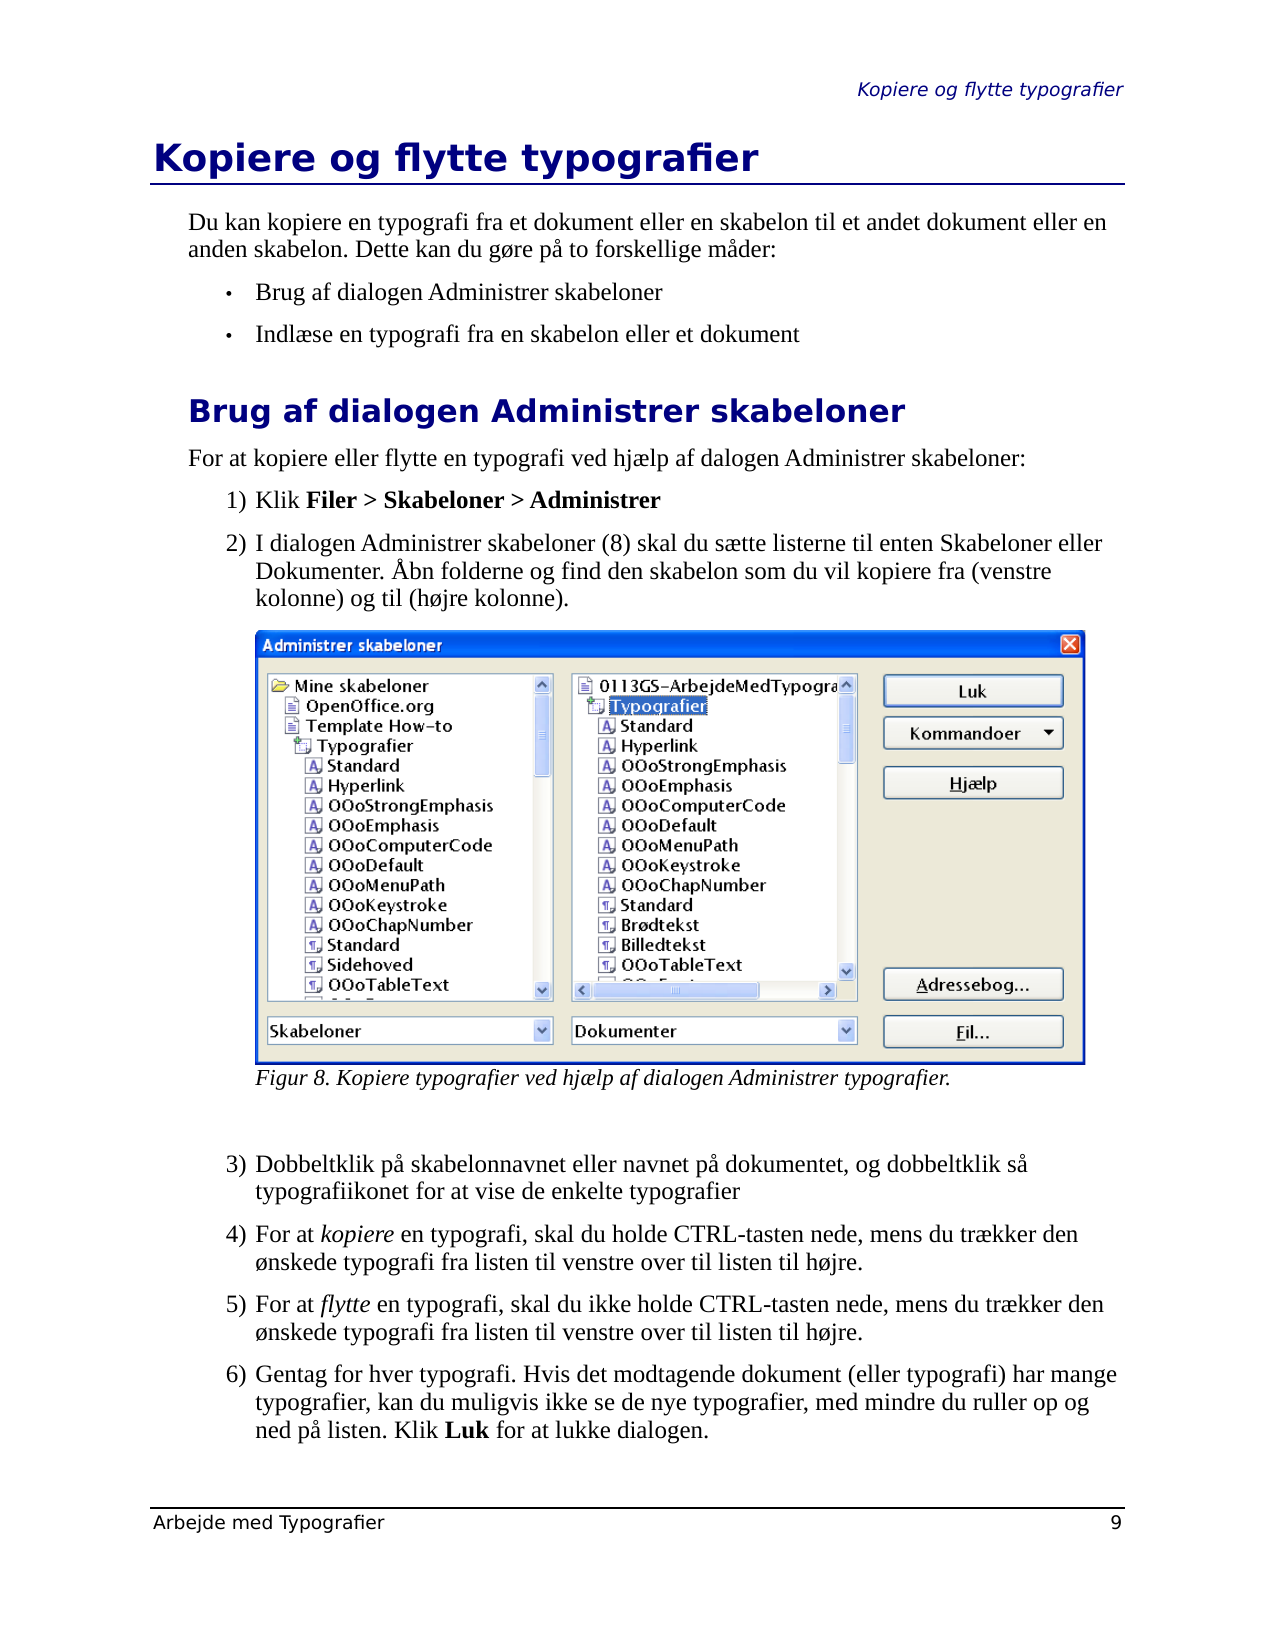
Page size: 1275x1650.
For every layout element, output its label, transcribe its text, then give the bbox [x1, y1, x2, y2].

list I dialogen Administrer skabeloner (Figur 8) skal du sætte listerne til enten Skabeloner eller Dokumenter. Åbn folderne og find den skabelon som du vil kopiere fra (venstre kolonne) og til (højre kolonne). [226, 529, 1125, 1135]
subtitle Brug af dialogen Administrer skabeloner [188, 393, 1125, 429]
list Dobbeltklik på skabelonnavnet eller navnet på dokumentet, og dobbeltklik så typografiikonet for at vise de enkelte typografier [226, 1150, 1125, 1205]
list Klik Filer > Skabeloner > Administrer [226, 487, 1125, 514]
list Brug af dialogen Administrer skabeloner [226, 278, 1125, 306]
list Gentag for hver typografi. Hvis det modtagende dokument (eller typografi) har mange typografier, kan du muligvis ikke se de nye typografier, med mindre du ruller op og ned på listen. Klik Luk for at lukke dialogen. [226, 1360, 1125, 1443]
picture [255, 630, 1086, 1065]
subtitle Kopiere og flytte typografier [150, 134, 1125, 183]
list Figur 8. Kopiere typografier ved hjælp af dialogen Administrer typografier. [255, 1065, 1085, 1090]
list For at kopiere en typografi, skal du holde CTRL-tasten nede, mens du trækker den ønskede typografi fra listen til venstre over til listen til højre. [226, 1220, 1125, 1275]
list For at flytte en typografi, skal du ikke holde CTRL-tasten nede, mens du trækker den ønskede typografi fra listen til venstre over til listen til højre. [226, 1290, 1125, 1346]
list Indlæse en typografi fra en skabelon eller et dokument [226, 321, 1125, 348]
text For at kopiere eller flytte en typografi ved hjælp af dalogen Administrer skabeloner: [188, 444, 1125, 472]
text Du kan kopiere en typografi fra et dokument eller en skabelon til et andet dokument eller en anden skabelon. Dette kan du gøre på to forskellige måder: [188, 208, 1125, 263]
